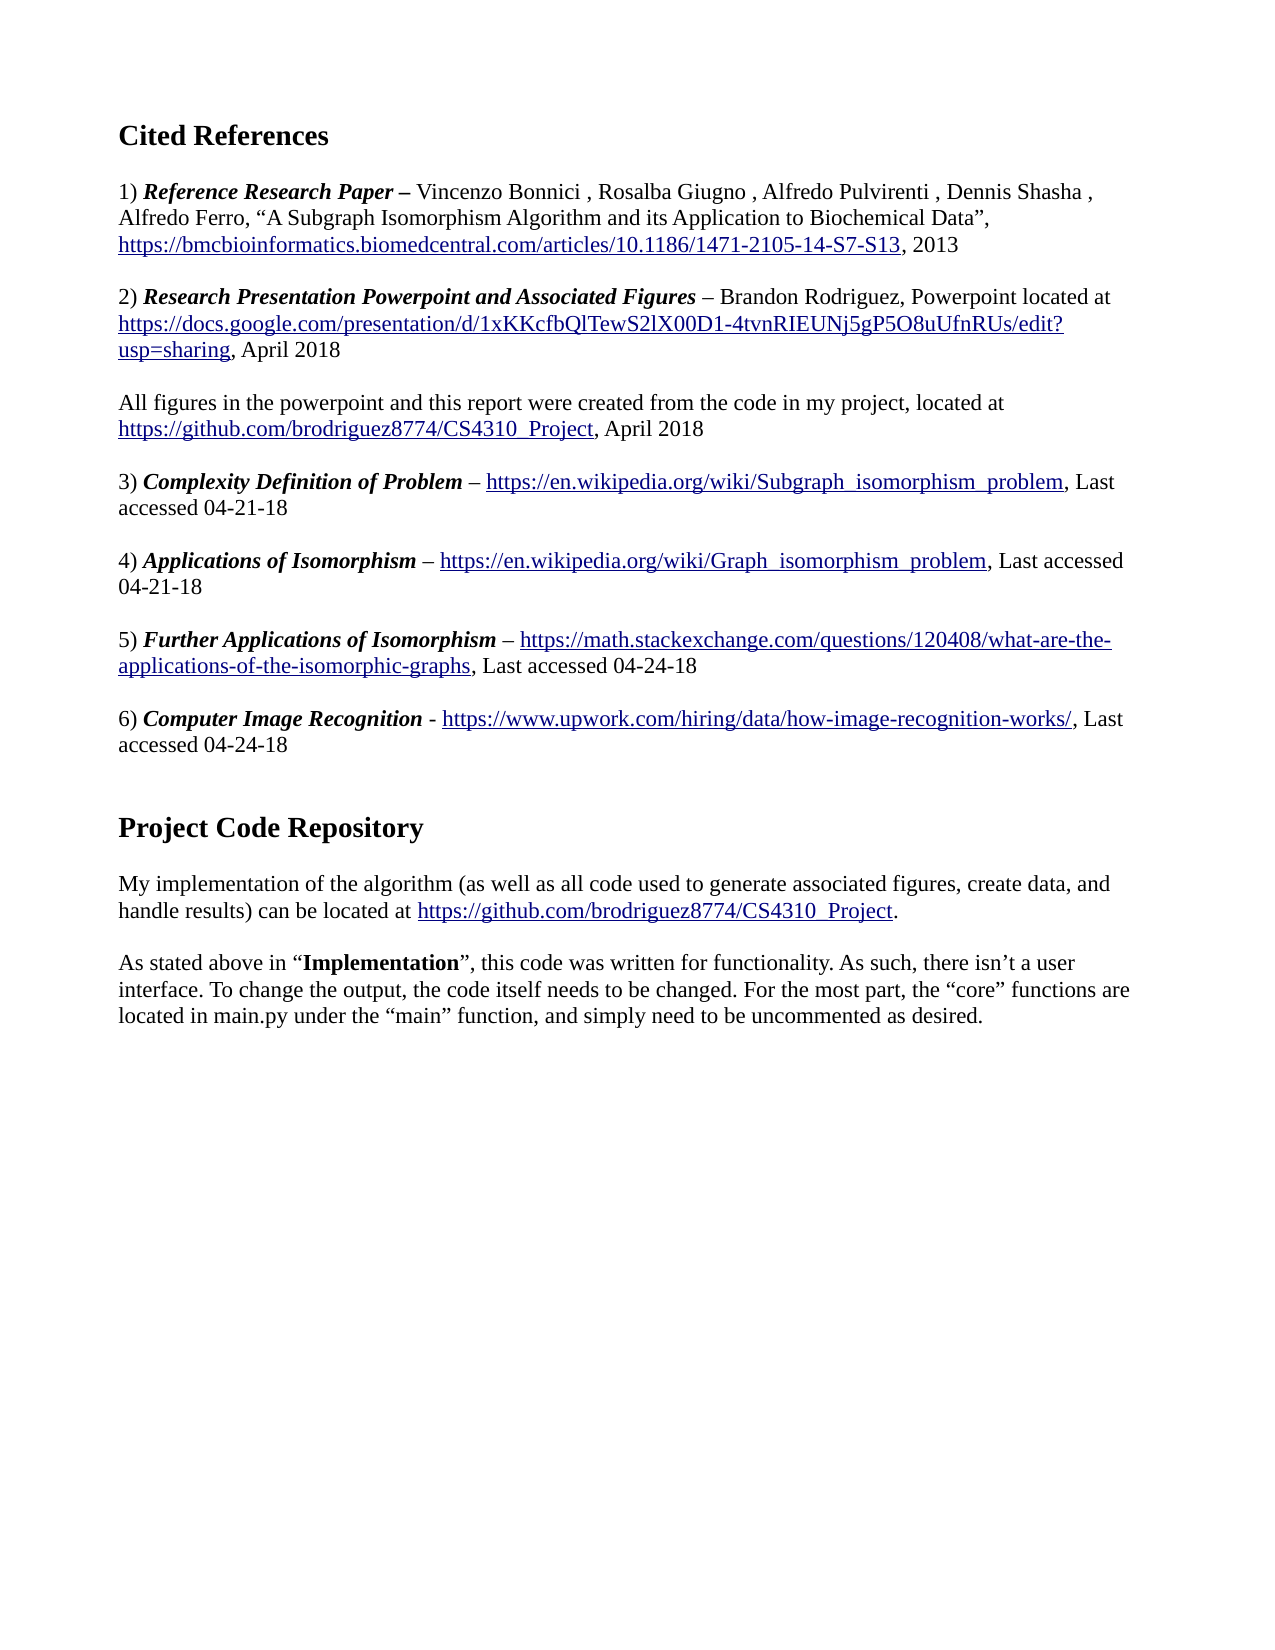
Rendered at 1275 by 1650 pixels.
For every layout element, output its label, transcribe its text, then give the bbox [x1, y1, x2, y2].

text 3) Complexity Definition of Problem – https://en.wikipedia.org/wiki/Subgraph_isomorphism_problem, Last accessed 04-21-18 [118, 468, 1157, 521]
text Cited References [118, 118, 1157, 152]
text 4) Applications of Isomorphism – https://en.wikipedia.org/wiki/Graph_isomorphism_problem, Last accessed 04-21-18 [118, 547, 1157, 600]
text My implementation of the algorithm (as well as all code used to generate associated figures, create data, and handle results) can be located at https://github.com/brodriguez8774/CS4310_Project. [118, 870, 1157, 923]
text 2) Research Presentation Powerpoint and Associated Figures – Brandon Rodriguez, Powerpoint located at https://docs.google.com/presentation/d/1xKKcfbQlTewS2lX00D1-4tvnRIEUNj5gP5O8uUfnRUs/edit?usp=sharing, April 2018 [118, 283, 1157, 362]
text 6) Computer Image Recognition - https://www.upwork.com/hiring/data/how-image-recognition-works/, Last accessed 04-24-18 [118, 705, 1157, 758]
text Project Code Repository [118, 811, 1157, 844]
text 1) Reference Research Paper – Vincenzo Bonnici , Rosalba Giugno , Alfredo Pulvirenti , Dennis Shasha , Alfredo Ferro, “A Subgraph Isomorphism Algorithm and its Application to Biochemical Data”, https://bmcbioinformatics.biomedcentral.com/articles/10.1186/1471-2105-14-S7-S13, 2013 [118, 178, 1157, 257]
text All figures in the powerpoint and this report were created from the code in my project, located at https://github.com/brodriguez8774/CS4310_Project, April 2018 [118, 389, 1157, 442]
text As stated above in “Implementation”, this code was written for functionality. As such, there isn’t a user interface. To change the output, the code itself needs to be changed. For the most part, the “core” functions are located in main.py under the “main” function, and simply need to be uncommented as desired. [118, 949, 1157, 1028]
text 5) Further Applications of Isomorphism – https://math.stackexchange.com/questions/120408/what-are-the-applications-of-the-isomorphic-graphs, Last accessed 04-24-18 [118, 626, 1157, 679]
